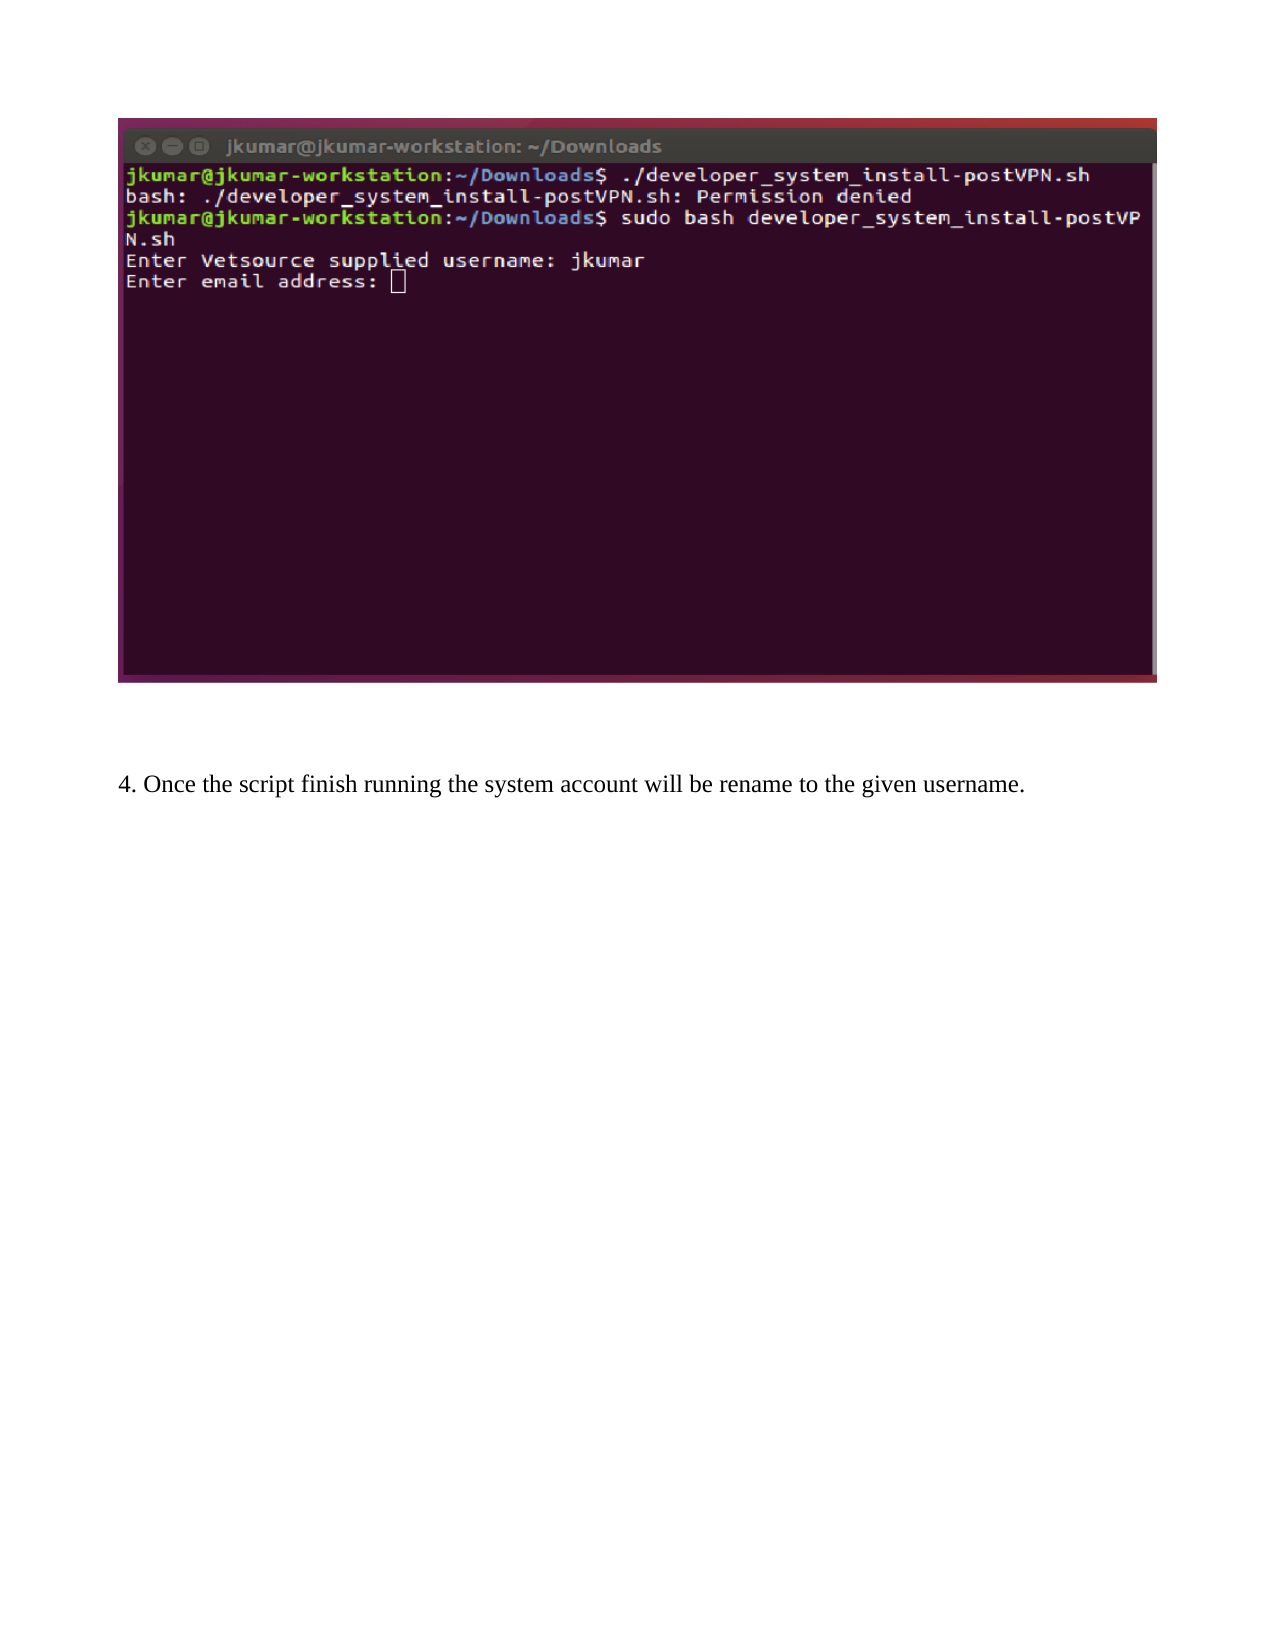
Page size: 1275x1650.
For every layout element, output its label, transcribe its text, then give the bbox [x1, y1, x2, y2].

text 4. Once the script finish running the system account will be rename to the given username. [118, 769, 1157, 798]
picture [118, 118, 1157, 684]
